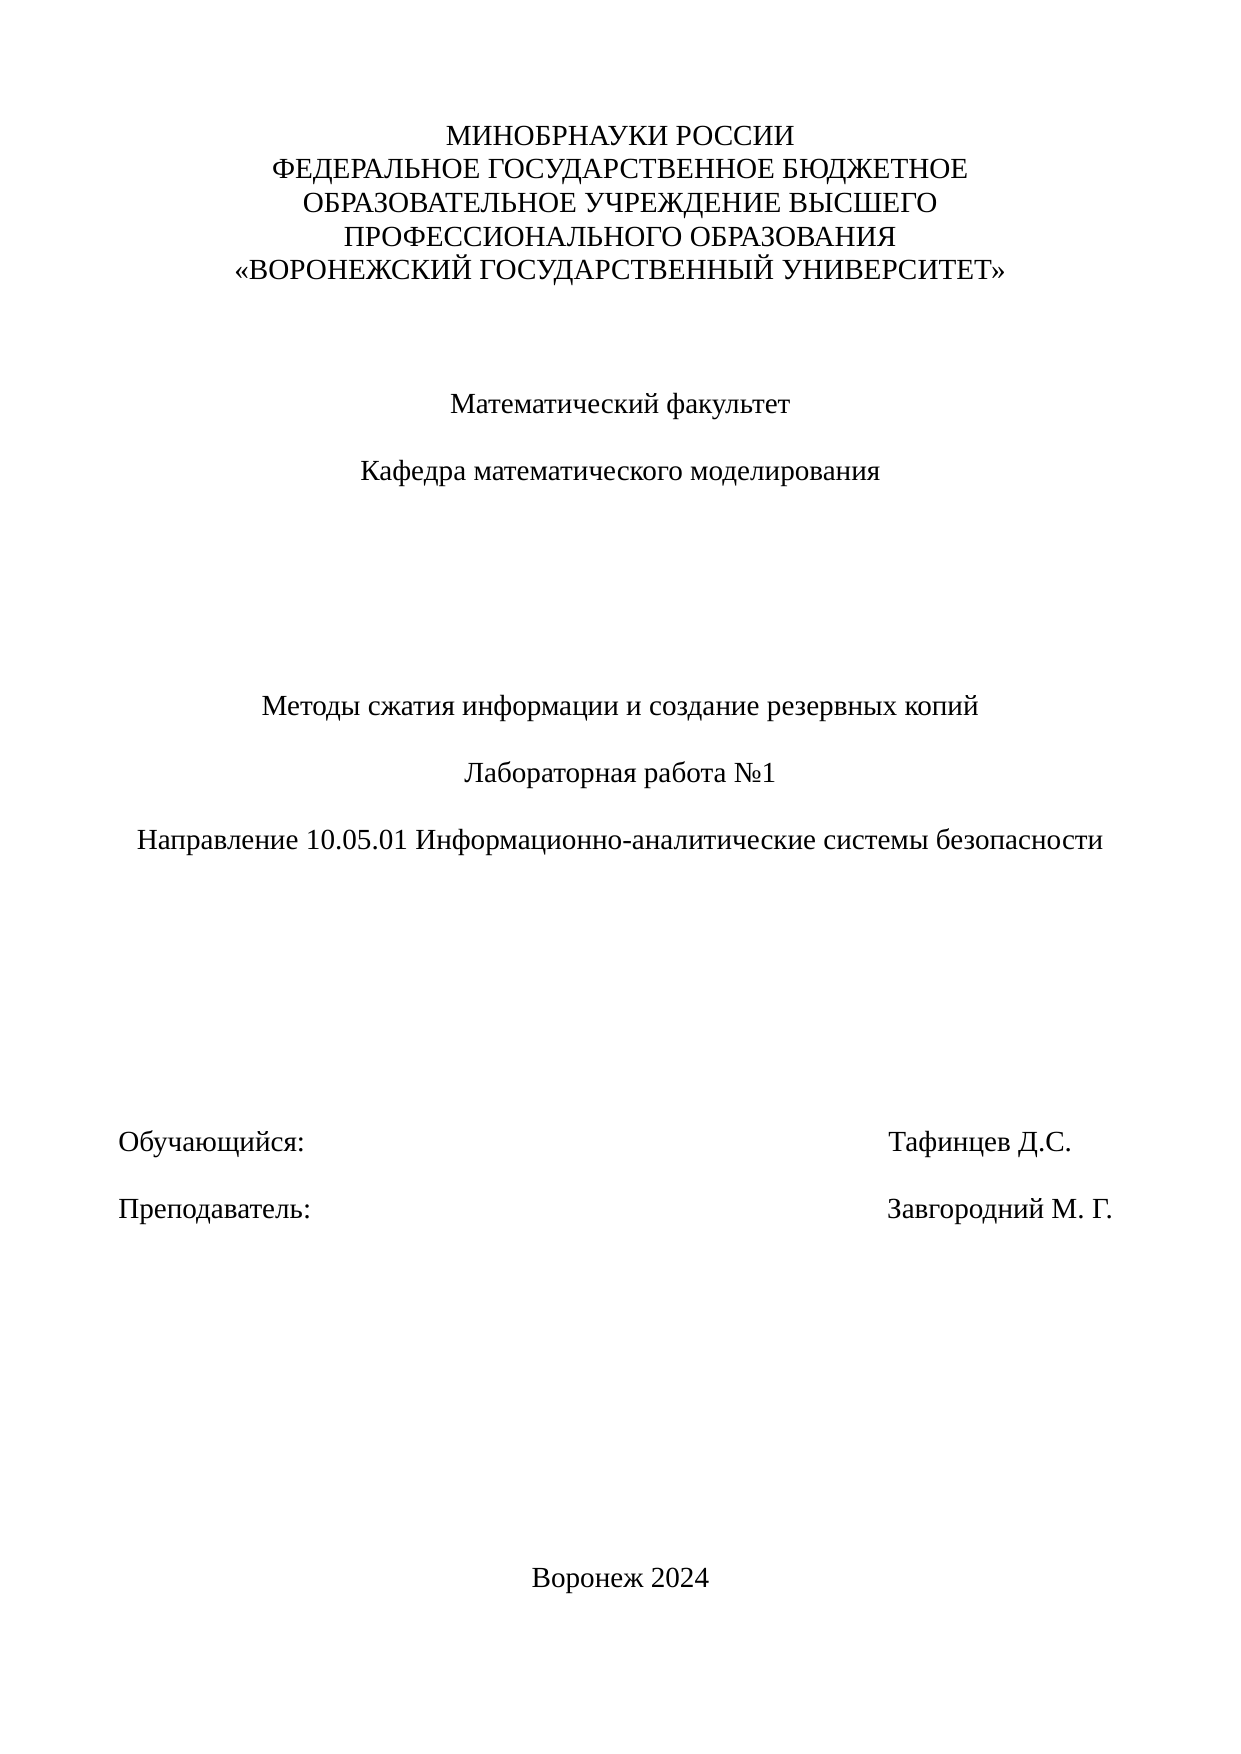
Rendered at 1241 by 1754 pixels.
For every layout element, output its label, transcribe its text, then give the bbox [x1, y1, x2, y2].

text ОБРАЗОВАТЕЛЬНОЕ УЧРЕЖДЕНИЕ ВЫСШЕГО [118, 185, 1122, 219]
text Направление 10.05.01 Информационно-аналитические системы безопасности [118, 822, 1122, 856]
text ПРОФЕССИОНАЛЬНОГО ОБРАЗОВАНИЯ [118, 219, 1122, 252]
text Воронеж 2024 [118, 1560, 1122, 1594]
text Кафедра математического моделирования [118, 453, 1122, 487]
text Преподаватель: Завгородний М. Г. [118, 1191, 1122, 1225]
text «ВОРОНЕЖСКИЙ ГОСУДАРСТВЕННЫЙ УНИВЕРСИТЕТ» [118, 252, 1122, 286]
text Лабораторная работа №1 [118, 755, 1122, 789]
text МИНОБРНАУКИ РОССИИ [118, 118, 1122, 152]
text Математический факультет [118, 386, 1122, 420]
text ФЕДЕРАЛЬНОЕ ГОСУДАРСТВЕННОЕ БЮДЖЕТНОЕ [118, 152, 1122, 185]
text Обучающийся: Тафинцев Д.С. [118, 1124, 1122, 1158]
text Методы сжатия информации и создание резервных копий [118, 688, 1122, 722]
